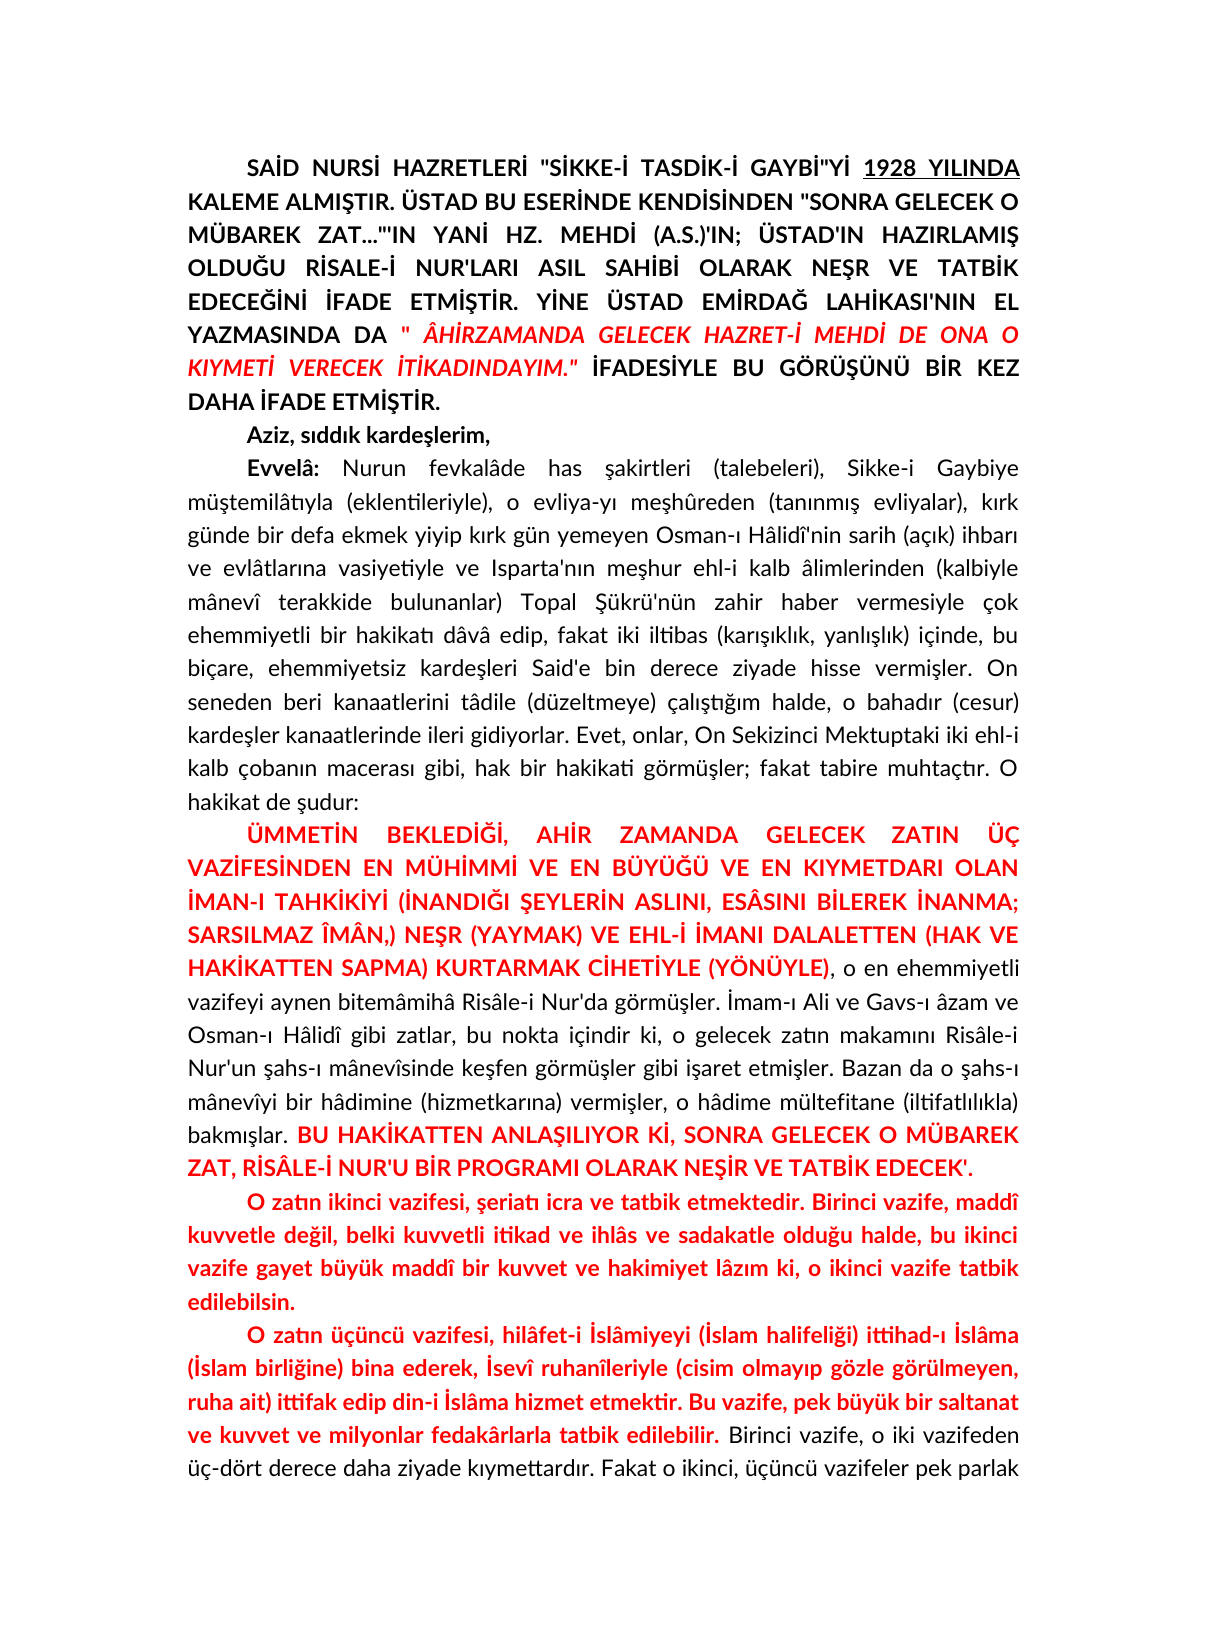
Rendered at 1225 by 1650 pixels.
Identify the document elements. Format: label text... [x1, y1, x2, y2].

text ÜMMETİN BEKLEDİĞİ, AHİR ZAMANDA GELECEK ZATIN ÜÇ VAZİFESİNDEN EN MÜHİMMİ VE EN BÜYÜĞÜ VE EN KIYMETDARI OLAN İMAN-I TAHKİKİYİ (İNANDIĞI ŞEYLERİN ASLINI, ESÂSINI BİLEREK İNANMA; SARSILMAZ ÎMÂN,) NEŞR (YAYMAK) VE EHL-İ İMANI DALALETTEN (HAK VE HAKİKATTEN SAPMA) KURTARMAK CİHETİYLE (YÖNÜYLE), o en ehemmiyetli vazifeyi aynen bitemâmihâ Risâle-i Nur'da görmüşler. İmam-ı Ali ve Gavs-ı âzam ve Osman-ı Hâlidî gibi zatlar, bu nokta içindir ki, o gelecek zatın makamını Risâle-i Nur'un şahs-ı mânevîsinde keşfen görmüşler gibi işaret etmişler. Bazan da o şahs-ı mânevîyi bir hâdimine (hizmetkarına) vermişler, o hâdime mültefitane (iltifatlılıkla) bakmışlar. BU HAKİKATTEN ANLAŞILIYOR Kİ, SONRA GELECEK O MÜBAREK ZAT, RİSÂLE-İ NUR'U BİR PROGRAMI OLARAK NEŞİR VE TATBİK EDECEK'. [187, 817, 1020, 1183]
text Evvelâ: Nurun fevkalâde has şakirtleri (talebeleri), Sikke-i Gaybiye müştemilâtıyla (eklentileriyle), o evliya-yı meşhûreden (tanınmış evliyalar), kırk günde bir defa ekmek yiyip kırk gün yemeyen Osman-ı Hâlidî'nin sarih (açık) ihbarı ve evlâtlarına vasiyetiyle ve Isparta'nın meşhur ehl-i kalb âlimlerinden (kalbiyle mânevî terakkide bulunanlar) Topal Şükrü'nün zahir haber vermesiyle çok ehemmiyetli bir hakikatı dâvâ edip, fakat iki iltibas (karışıklık, yanlışlık) içinde, bu biçare, ehemmiyetsiz kardeşleri Said'e bin derece ziyade hisse vermişler. On seneden beri kanaatlerini tâdile (düzeltmeye) çalıştığım halde, o bahadır (cesur) kardeşler kanaatlerinde ileri gidiyorlar. Evet, onlar, On Sekizinci Mektuptaki iki ehl-i kalb çobanın macerası gibi, hak bir hakikati görmüşler; fakat tabire muhtaçtır. O hakikat de şudur: [187, 450, 1020, 817]
text O zatın ikinci vazifesi, şeriatı icra ve tatbik etmektedir. Birinci vazife, maddî kuvvetle değil, belki kuvvetli itikad ve ihlâs ve sadakatle olduğu halde, bu ikinci vazife gayet büyük maddî bir kuvvet ve hakimiyet lâzım ki, o ikinci vazife tatbik edilebilsin. [187, 1183, 1020, 1317]
text SAİD NURSİ HAZRETLERİ "SİKKE-İ TASDİK-İ GAYBİ"Yİ 1928 YILINDA KALEME ALMIŞTIR. ÜSTAD BU ESERİNDE KENDİSİNDEN "SONRA GELECEK O MÜBAREK ZAT..."'IN YANİ HZ. MEHDİ (A.S.)'IN; ÜSTAD'IN HAZIRLAMIŞ OLDUĞU RİSALE-İ NUR'LARI ASIL SAHİBİ OLARAK NEŞR VE TATBİK EDECEĞİNİ İFADE ETMİŞTİR. YİNE ÜSTAD EMİRDAĞ LAHİKASI'NIN EL YAZMASINDA DA " ÂHİRZAMANDA GELECEK HAZRET-İ MEHDİ DE ONA O KIYMETİ VERECEK İTİKADINDAYIM." İFADESİYLE BU GÖRÜŞÜNÜ BİR KEZ DAHA İFADE ETMİŞTİR. [187, 150, 1020, 417]
text O zatın üçüncü vazifesi, hilâfet-i İslâmiyeyi (İslam halifeliği) ittihad-ı İslâma (İslam birliğine) bina ederek, İsevî ruhanîleriyle (cisim olmayıp gözle görülmeyen, ruha ait) ittifak edip din-i İslâma hizmet etmektir. Bu vazife, pek büyük bir saltanat ve kuvvet ve milyonlar fedakârlarla tatbik edilebilir. Birinci vazife, o iki vazifeden üç-dört derece daha ziyade kıymettardır. Fakat o ikinci, üçüncü vazifeler pek parlak [187, 1317, 1020, 1483]
text Aziz, sıddık kardeşlerim, [187, 417, 1020, 450]
